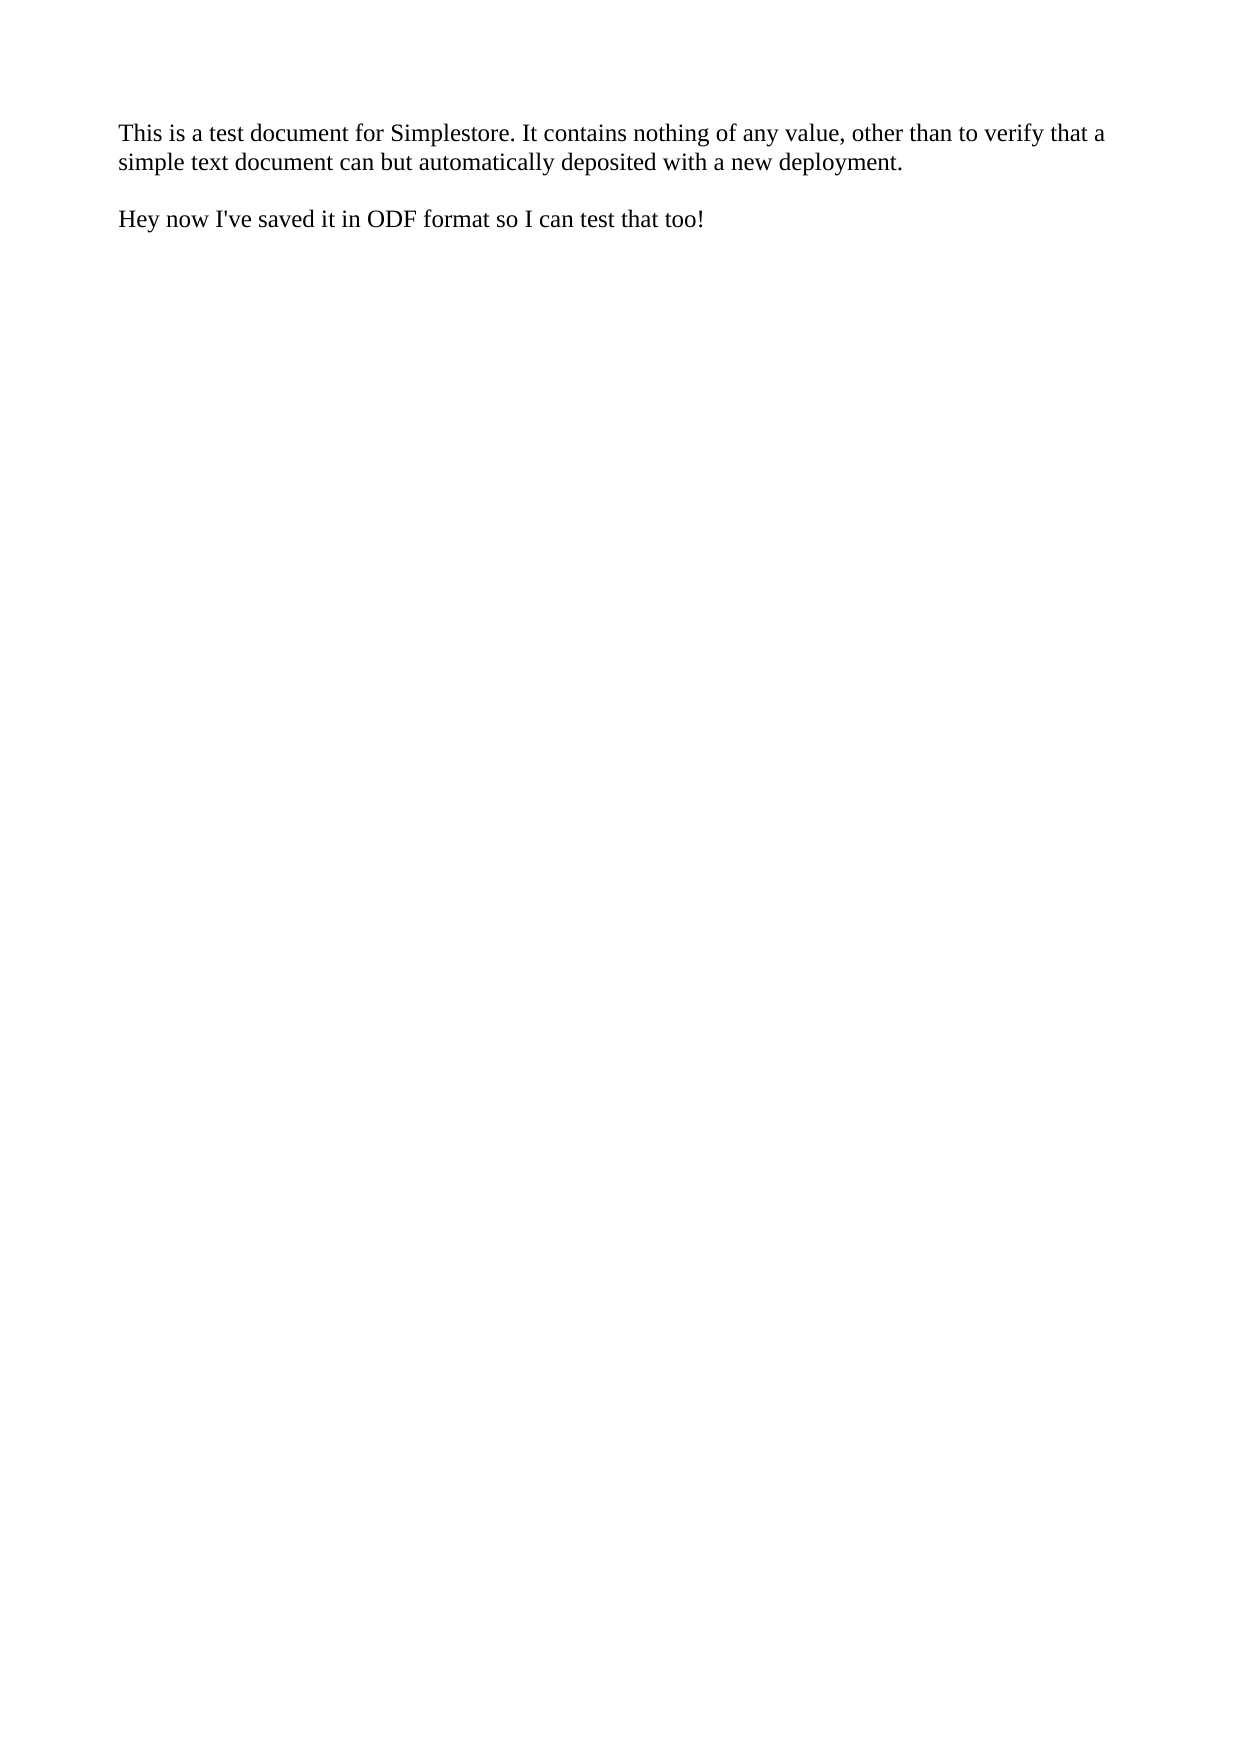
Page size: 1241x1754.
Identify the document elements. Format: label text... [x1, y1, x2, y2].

text This is a test document for Simplestore. It contains nothing of any value, other than to verify that a simple text document can but automatically deposited with a new deployment. [118, 118, 1122, 176]
text Hey now I've saved it in ODF format so I can test that too! [118, 204, 1122, 233]
